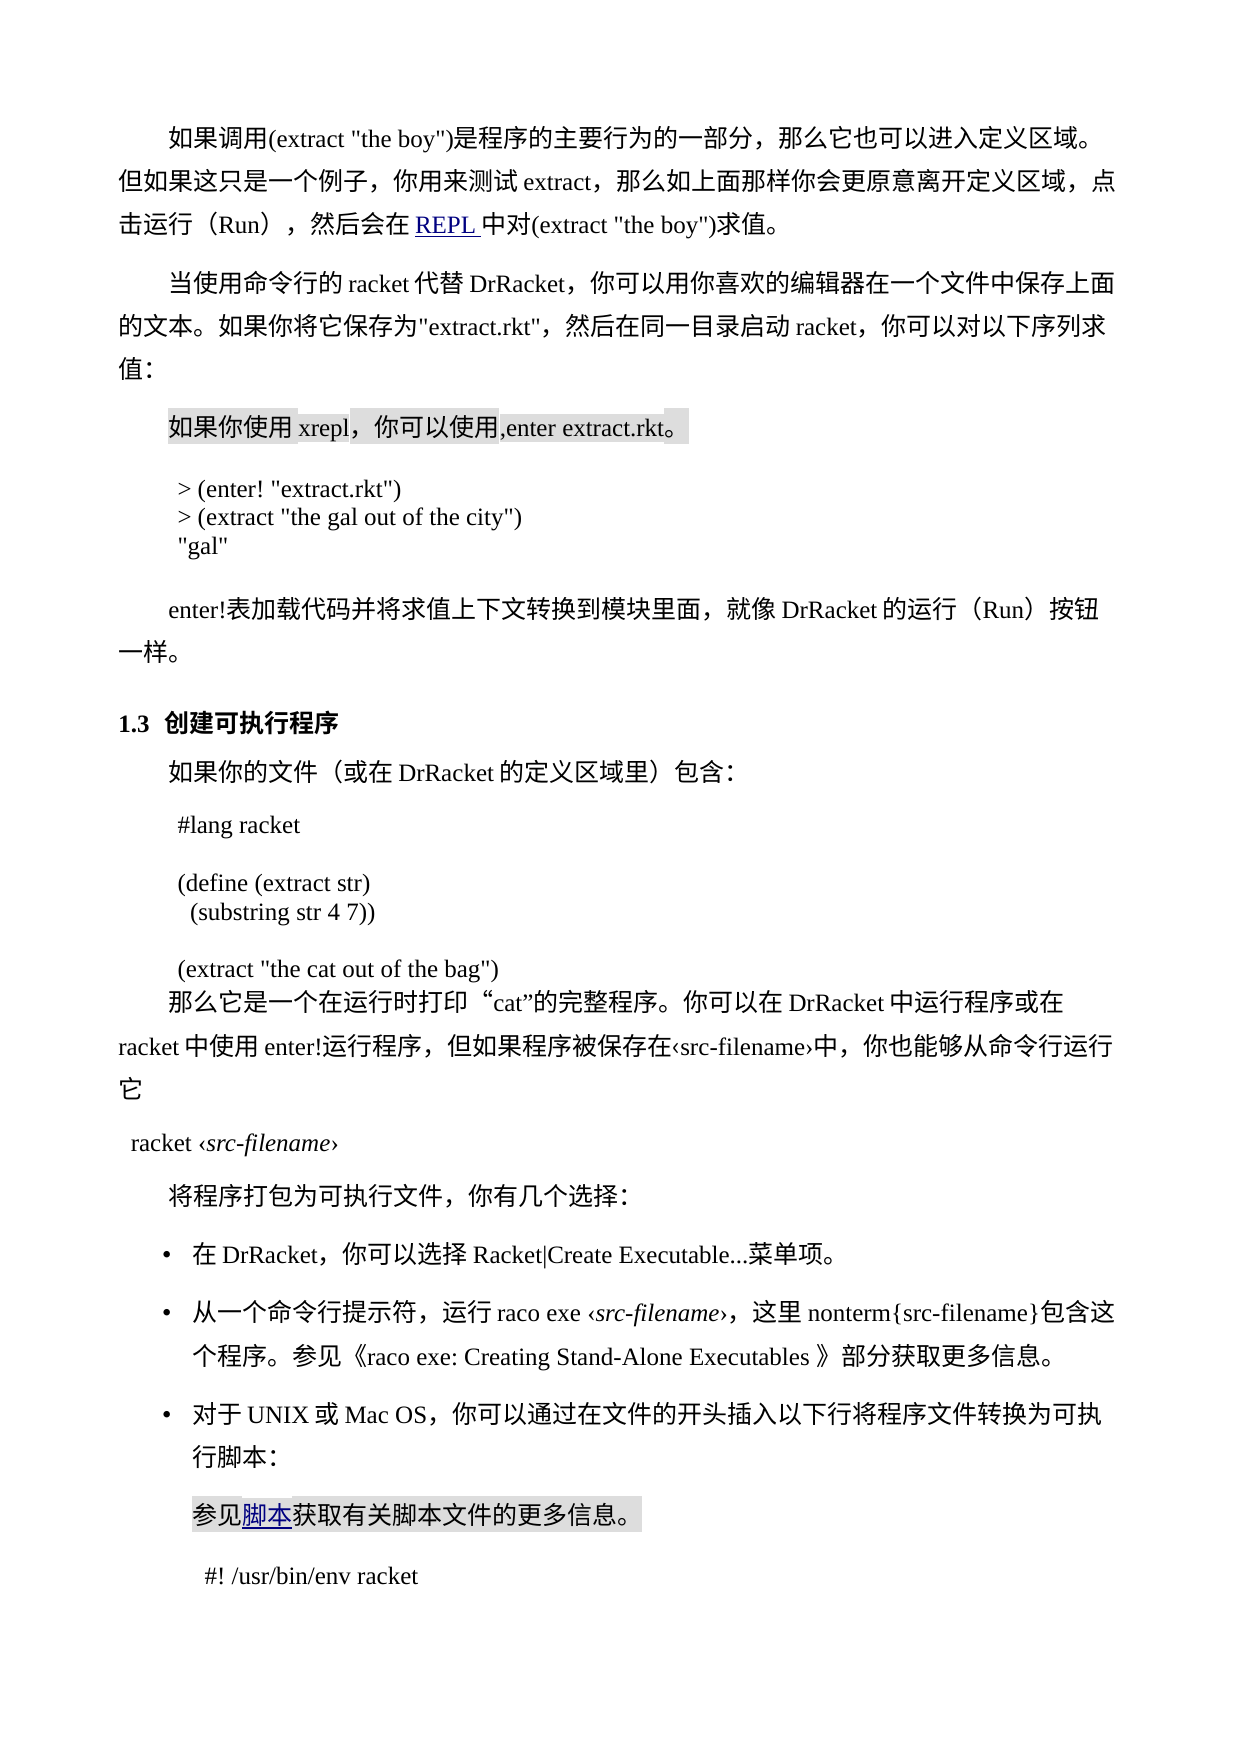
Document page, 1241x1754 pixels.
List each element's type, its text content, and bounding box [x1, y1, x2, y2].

list 从一个命令行提示符，运行raco exe ‹src-filename›，这里nonterm{src-filename}包含这个程序。参见《raco exe: Creating Stand-Alone Executables 》部分获取更多信息。 [162, 1293, 1122, 1372]
table_cell "gal" [177, 531, 525, 589]
table_header #! /usr/bin/env racket [192, 1561, 534, 1620]
table_cell (define (extract str) [177, 868, 502, 897]
table_header #lang racket [177, 810, 502, 839]
subtitle 1.3 创建可执行程序 [118, 703, 1122, 740]
table_cell > (extract "the gal out of the city") [177, 503, 525, 531]
text 如果调用(extract "the boy")是程序的主要行为的一部分，那么它也可以进入定义区域。但如果这只是一个例子，你用来测试extract，那么如上面那样你会更原意离开定义区域，点击运行（Run），然后会在REPL中对(extract "the boy")求值。 [118, 118, 1122, 241]
table_header > (enter! "extract.rkt") [177, 474, 525, 502]
text 如果你使用xrepl，你可以使用,enter extract.rkt。 [118, 408, 945, 444]
text enter!表加载代码并将求值上下文转换到模块里面，就像DrRacket的运行（Run）按钮一样。 [118, 589, 1122, 669]
table_cell [177, 839, 502, 868]
list 在DrRacket，你可以选择Racket|Create Executable...菜单项。 [162, 1235, 1122, 1271]
table_cell [177, 925, 502, 954]
text 将程序打包为可执行文件，你有几个选择： [118, 1177, 1122, 1213]
text racket ‹src-filename› [118, 1128, 1122, 1156]
text 如果你的文件（或在DrRacket的定义区域里）包含： [118, 752, 1122, 788]
text 当使用命令行的racket代替DrRacket，你可以用你喜欢的编辑器在一个文件中保存上面的文本。如果你将它保存为"extract.rkt"，然后在同一目录启动racket，你可以对以下序列求值： [118, 263, 1122, 386]
text 那么它是一个在运行时打印“cat”的完整程序。你可以在DrRacket中运行程序或在racket中使用enter!运行程序，但如果程序被保存在‹src-filename›中，你也能够从命令行运行它 [118, 983, 1122, 1106]
table_cell (substring str 4 7)) [177, 897, 502, 925]
table_cell (extract "the cat out of the bag") [177, 954, 502, 983]
list 对于UNIX或Mac OS，你可以通过在文件的开头插入以下行将程序文件转换为可执行脚本： [162, 1394, 1122, 1474]
list 参见脚本获取有关脚本文件的更多信息。 [162, 1496, 945, 1532]
